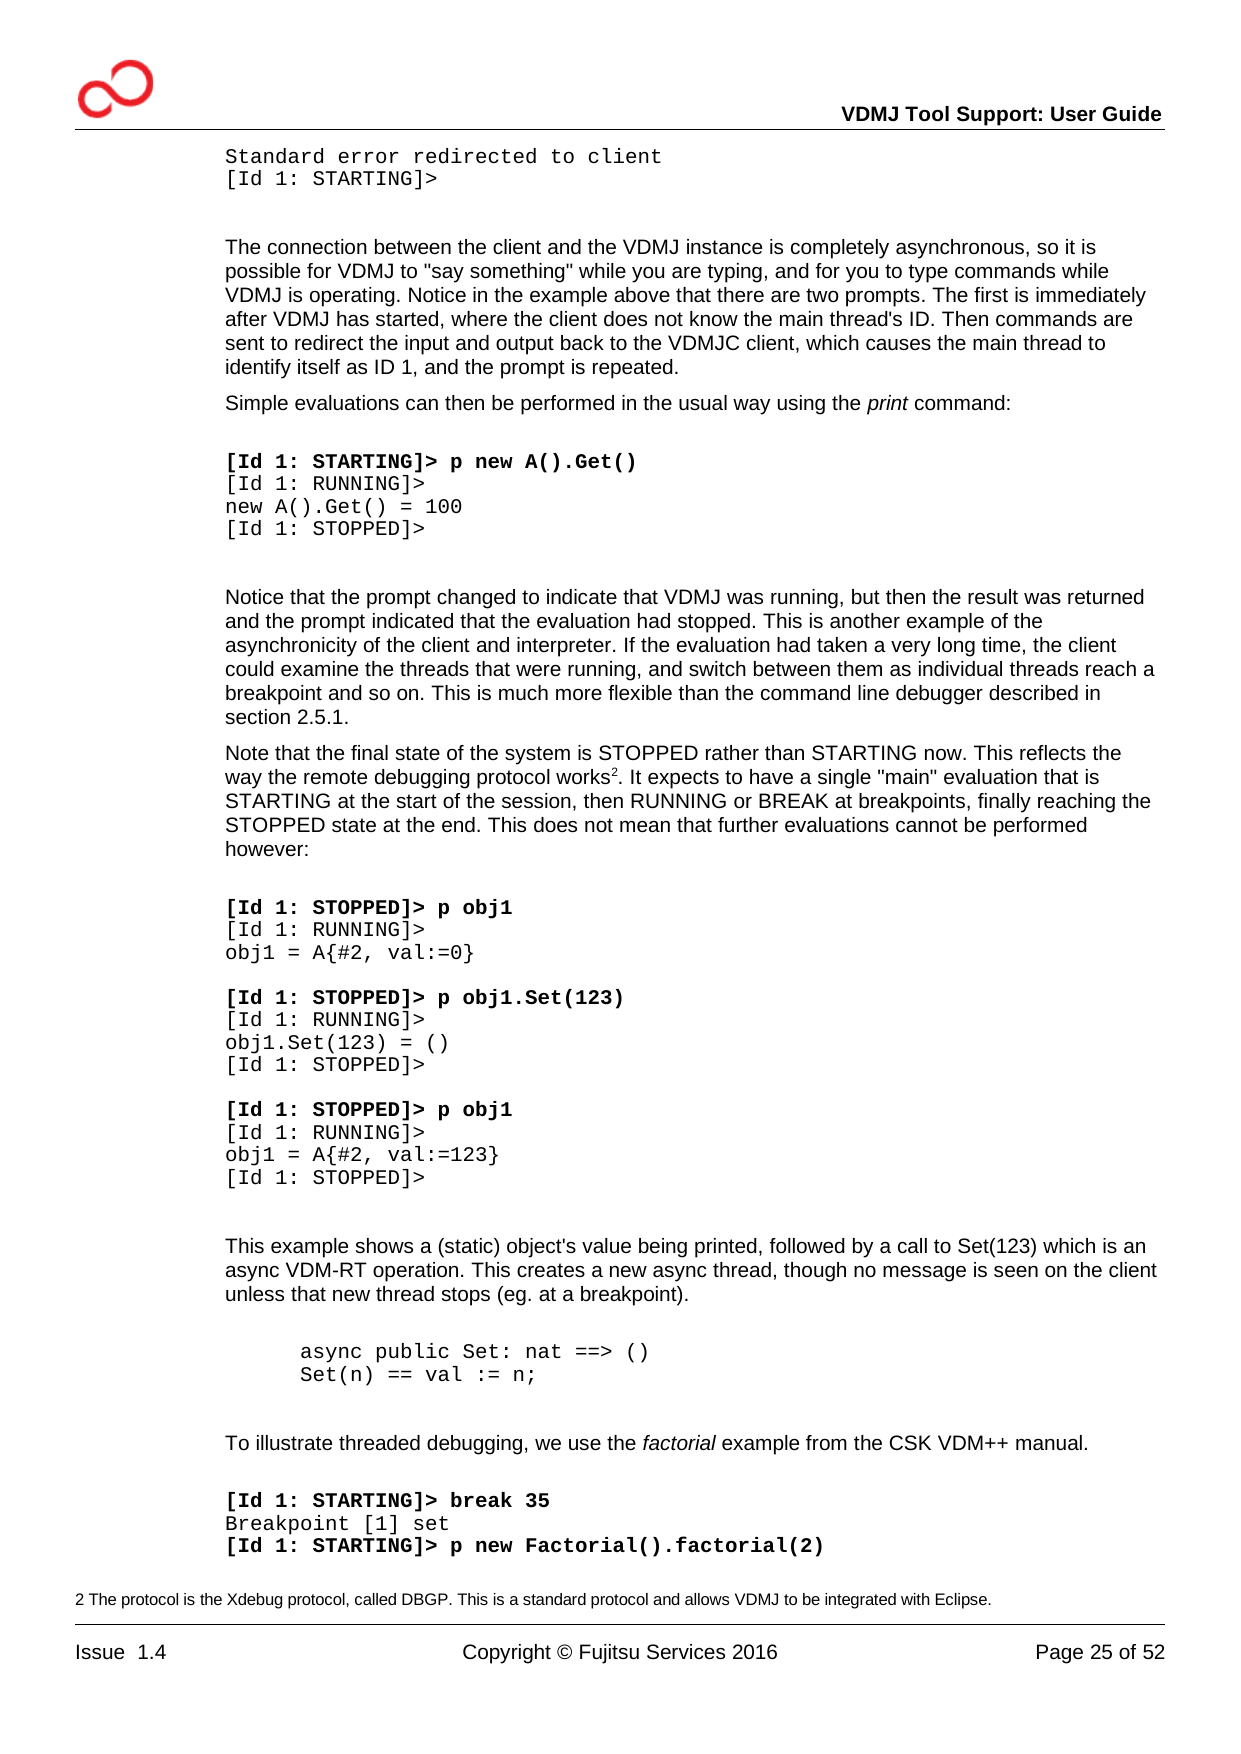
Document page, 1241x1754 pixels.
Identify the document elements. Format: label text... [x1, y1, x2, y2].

text This example shows a (static) object's value being printed, followed by a call to Set(123) which is an async VDM-RT operation. This creates a new async thread, though no message is seen on the client unless that new thread stops (eg. at a breakpoint). [225, 1234, 1165, 1306]
text Standard error redirected to client [225, 145, 1165, 168]
text [Id 1: STOPPED]> [225, 518, 1165, 540]
text [Id 1: RUNNING]> [225, 1121, 1165, 1144]
text [Id 1: STARTING]> p new Factorial().factorial(2) [225, 1535, 1165, 1557]
text [Id 1: RUNNING]> [225, 473, 1165, 495]
text [Id 1: STOPPED]> p obj1 [225, 896, 1165, 919]
text [Id 1: STARTING]> break 35 [225, 1490, 1165, 1512]
text [Id 1: STOPPED]> p obj1.Set(123) [225, 986, 1165, 1009]
text obj1 = A{#2, val:=0} [225, 941, 1165, 964]
text The connection between the client and the VDMJ instance is completely asynchronous, so it is possible for VDMJ to "say something" while you are typing, and for you to type commands while VDMJ is operating. Notice in the example above that there are two prompts. The first is immediately after VDMJ has started, where the client does not know the main thread's ID. Then commands are sent to redirect the input and output back to the VDMJC client, which causes the main thread to identify itself as ID 1, and the prompt is repeated. [225, 235, 1165, 379]
text [Id 1: STOPPED]> [225, 1054, 1165, 1076]
picture [78, 52, 153, 128]
text To illustrate threaded debugging, we use the factorial example from the CSK VDM++ manual. [225, 1431, 1165, 1455]
text [Id 1: RUNNING]> [225, 919, 1165, 941]
text The protocol is the Xdebug protocol, called DBGP. This is a standard protocol and allows VDMJ to be integrated with Eclipse. [75, 1590, 1165, 1609]
text [Id 1: STARTING]> p new A().Get() [225, 450, 1165, 473]
text obj1.Set(123) = () [225, 1031, 1165, 1054]
text Breakpoint [1] set [225, 1512, 1165, 1535]
text Notice that the prompt changed to indicate that VDMJ was running, but then the result was returned and the prompt indicated that the evaluation had stopped. This is another example of the asynchronicity of the client and interpreter. If the evaluation had taken a very long time, the client could examine the threads that were running, and switch between them as individual threads reach a breakpoint and so on. This is much more flexible than the command line debugger described in section 2.5.1. [225, 585, 1165, 729]
text [Id 1: STOPPED]> [225, 1166, 1165, 1189]
text Simple evaluations can then be performed in the usual way using the print command: [225, 391, 1165, 415]
text [Id 1: STARTING]> [225, 168, 1165, 190]
text [Id 1: STOPPED]> p obj1 [225, 1099, 1165, 1121]
text Set(n) == val := n; [225, 1363, 1165, 1386]
text async public Set: nat ==> () [225, 1341, 1165, 1363]
text [Id 1: RUNNING]> [225, 1009, 1165, 1031]
text new A().Get() = 100 [225, 495, 1165, 518]
text Note that the final state of the system is STOPPED rather than STARTING now. This reflects the way the remote debugging protocol works. It expects to have a single "main" evaluation that is STARTING at the start of the session, then RUNNING or BREAK at breakpoints, finally reaching the STOPPED state at the end. This does not mean that further evaluations cannot be performed however: [225, 742, 1165, 861]
text obj1 = A{#2, val:=123} [225, 1144, 1165, 1166]
